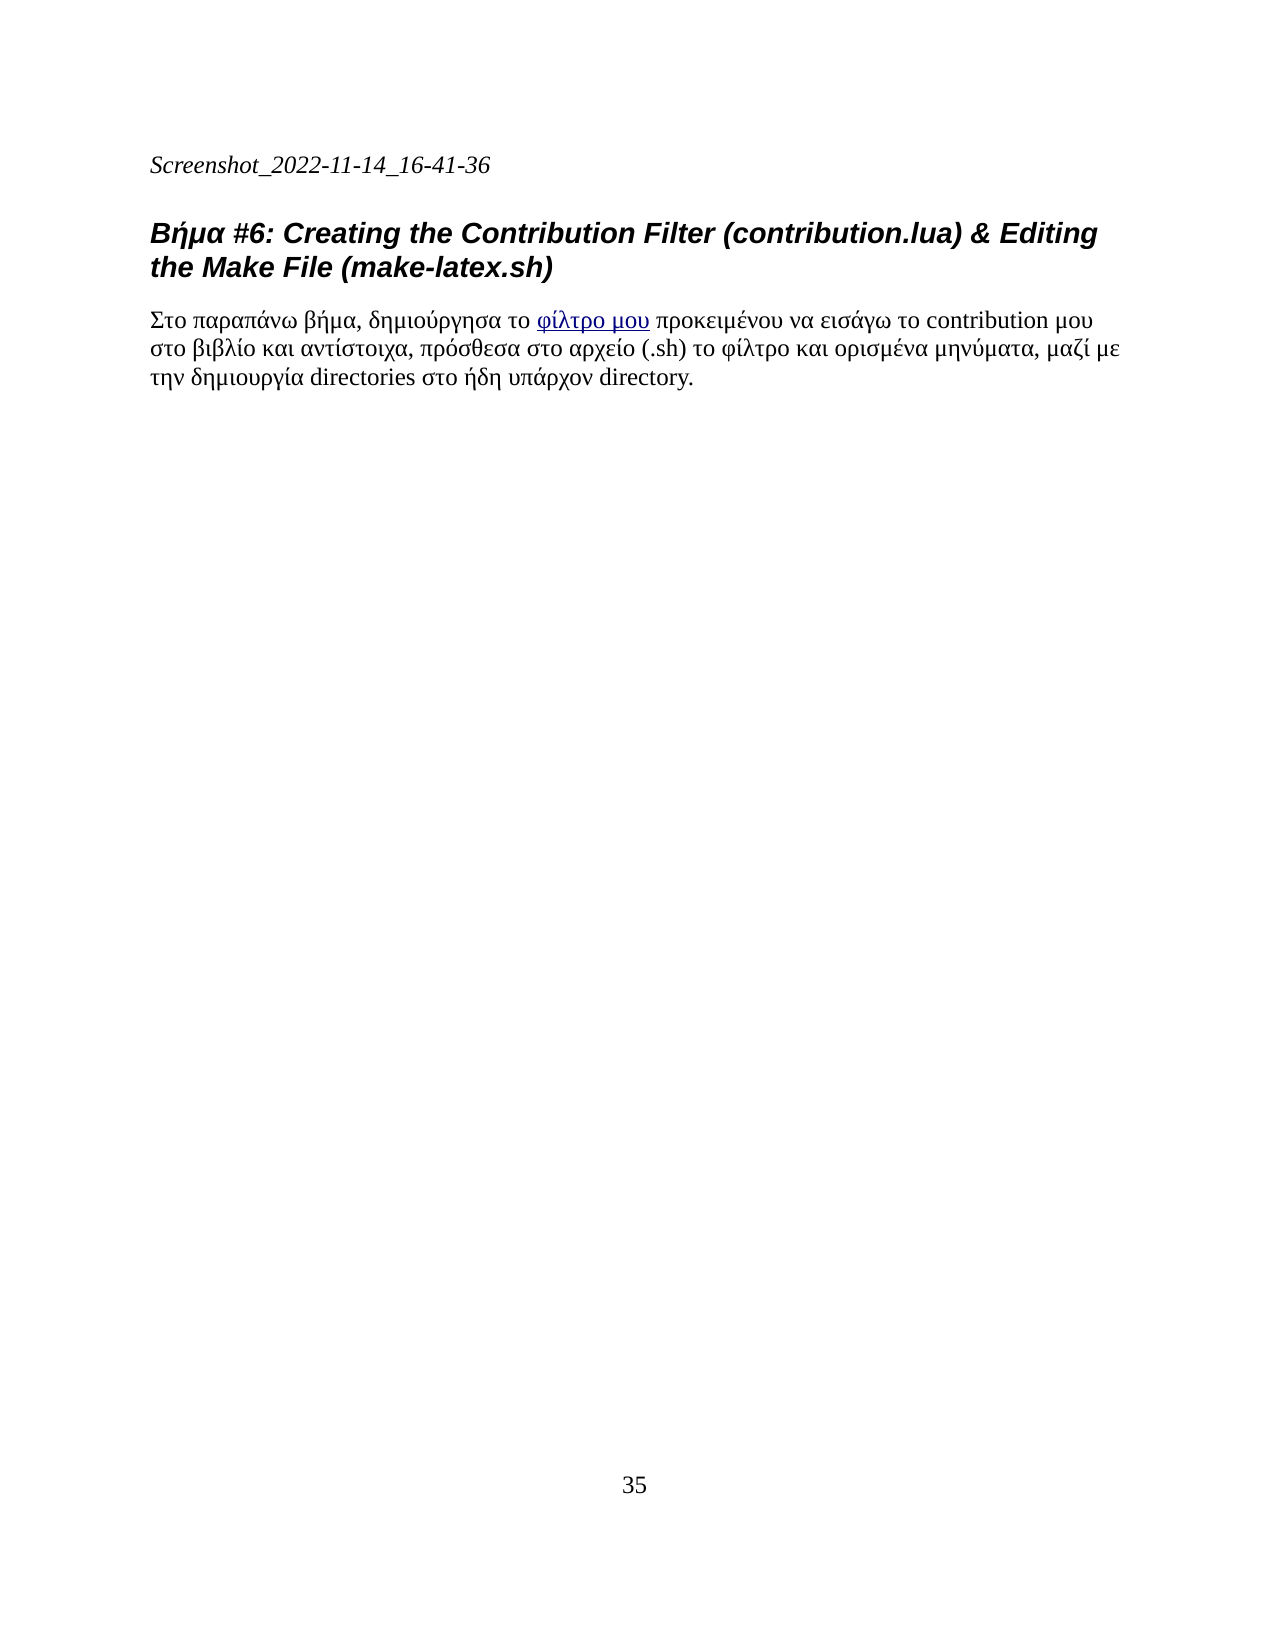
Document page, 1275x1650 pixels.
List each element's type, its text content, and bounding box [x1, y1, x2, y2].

subtitle Βήμα #6: Creating the Contribution Filter (contribution.lua) & Editing the Make File (make-latex.sh) [150, 216, 1125, 283]
text Screenshot_2022-11-14_16-41-36 [150, 150, 1125, 179]
text Στο παραπάνω βήμα, δημιούργησα το φίλτρο μου προκειμένου να εισάγω το contribution μου στο βιβλίο και αντίστοιχα, πρόσθεσα στο αρχείο (.sh) το φίλτρο και ορισμένα μηνύματα, μαζί με την δημιουργία directories στο ήδη υπάρχον directory. [150, 305, 1125, 391]
